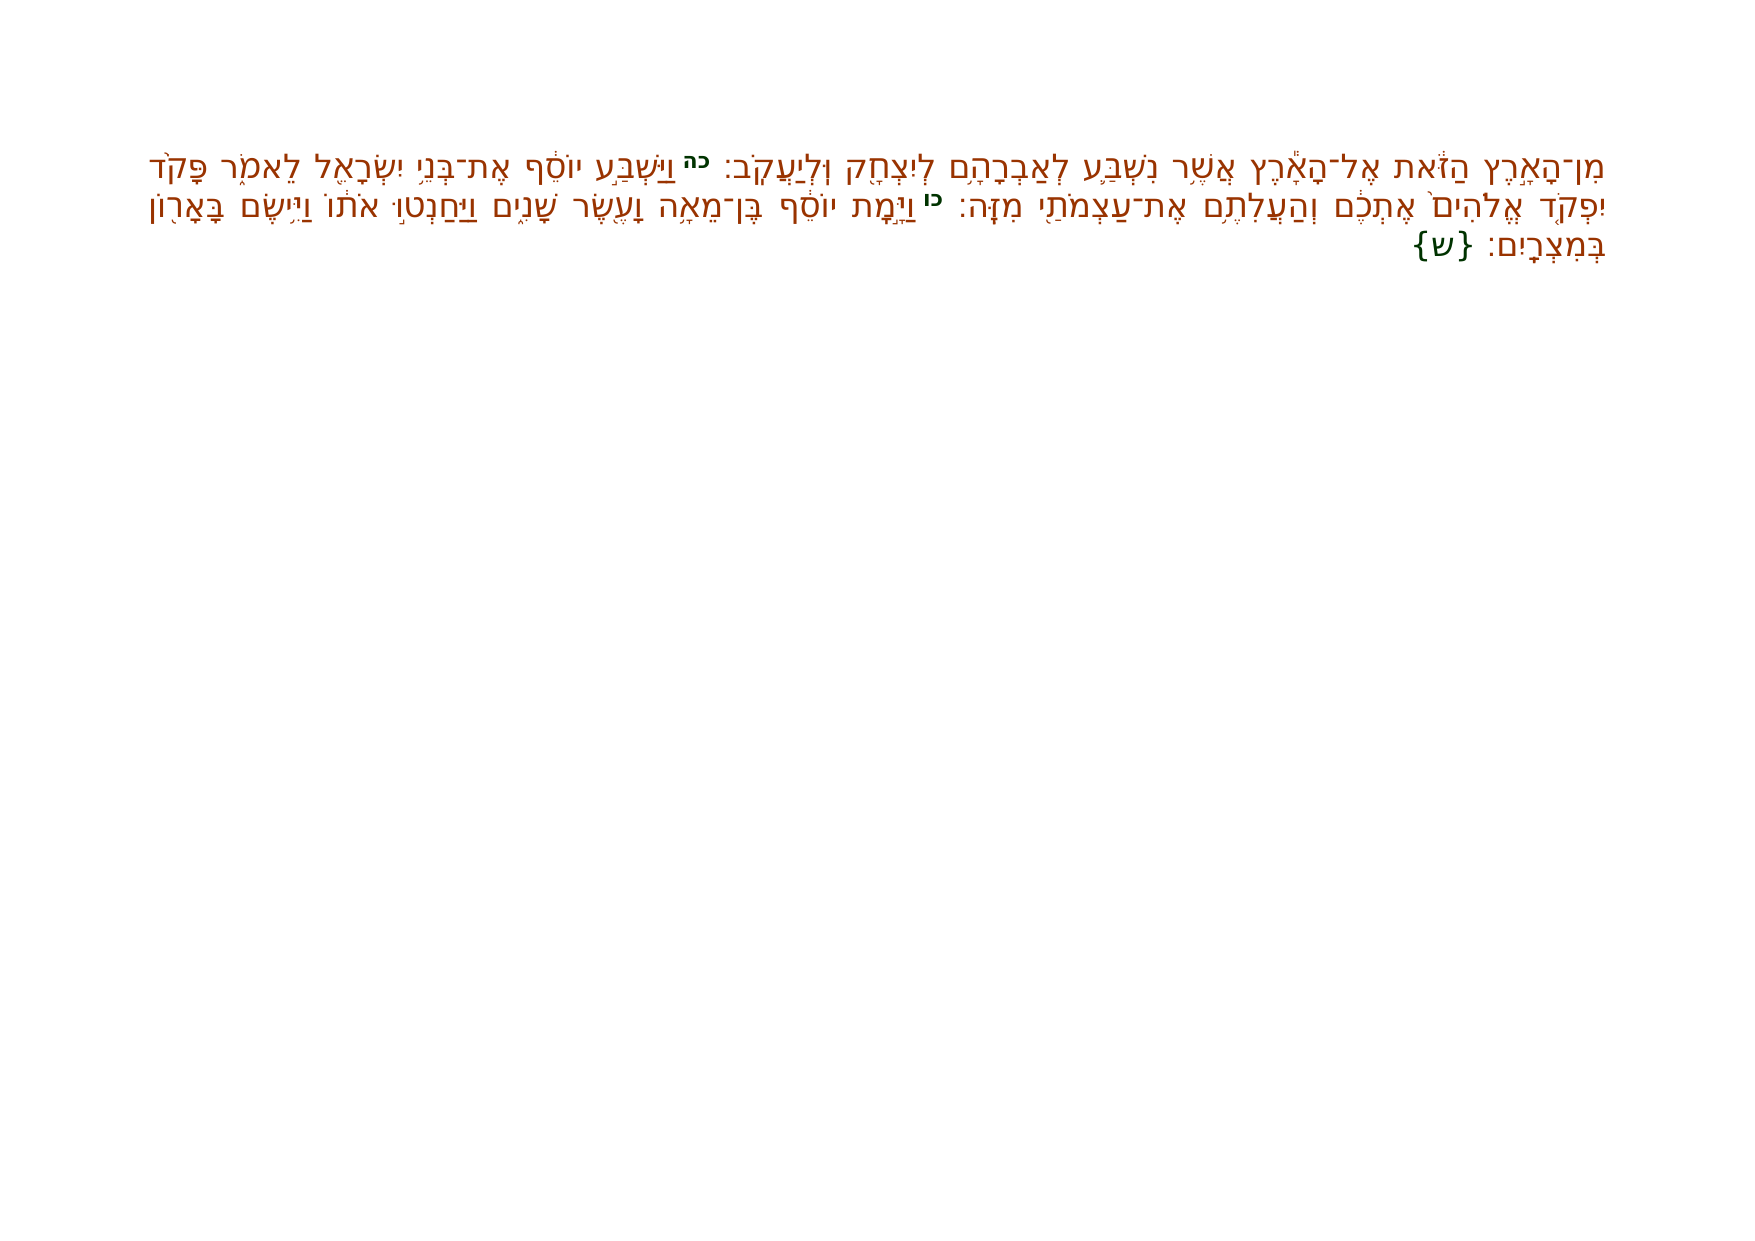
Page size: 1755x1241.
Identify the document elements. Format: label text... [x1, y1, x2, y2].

text מִן־הָאָ֣רֶץ הַזֹּ֔את אֶל־הָאָ֕רֶץ אֲשֶׁ֥ר נִשְׁבַּ֛ע לְאַבְרָהָ֥ם לְיִצְחָ֖ק וּֽלְיַעֲקֹֽב׃ כה וַיַּשְׁבַּ֣ע יוֹסֵ֔ף אֶת־בְּנֵ֥י יִשְׂרָאֵ֖ל לֵאמֹ֑ר פָּקֹ֨ד יִפְקֹ֤ד אֱלֹהִים֙ אֶתְכֶ֔ם וְהַעֲלִתֶ֥ם אֶת־עַצְמֹתַ֖י מִזֶּֽה׃ כו וַיָּ֣מׇת יוֹסֵ֔ף בֶּן־מֵאָ֥ה וָעֶ֖שֶׂר שָׁנִ֑ים וַיַּחַנְט֣וּ אֹת֔וֹ וַיִּ֥ישֶׂם בָּאָר֖וֹן בְּמִצְרָֽיִם׃ {ש} [148, 148, 1606, 264]
